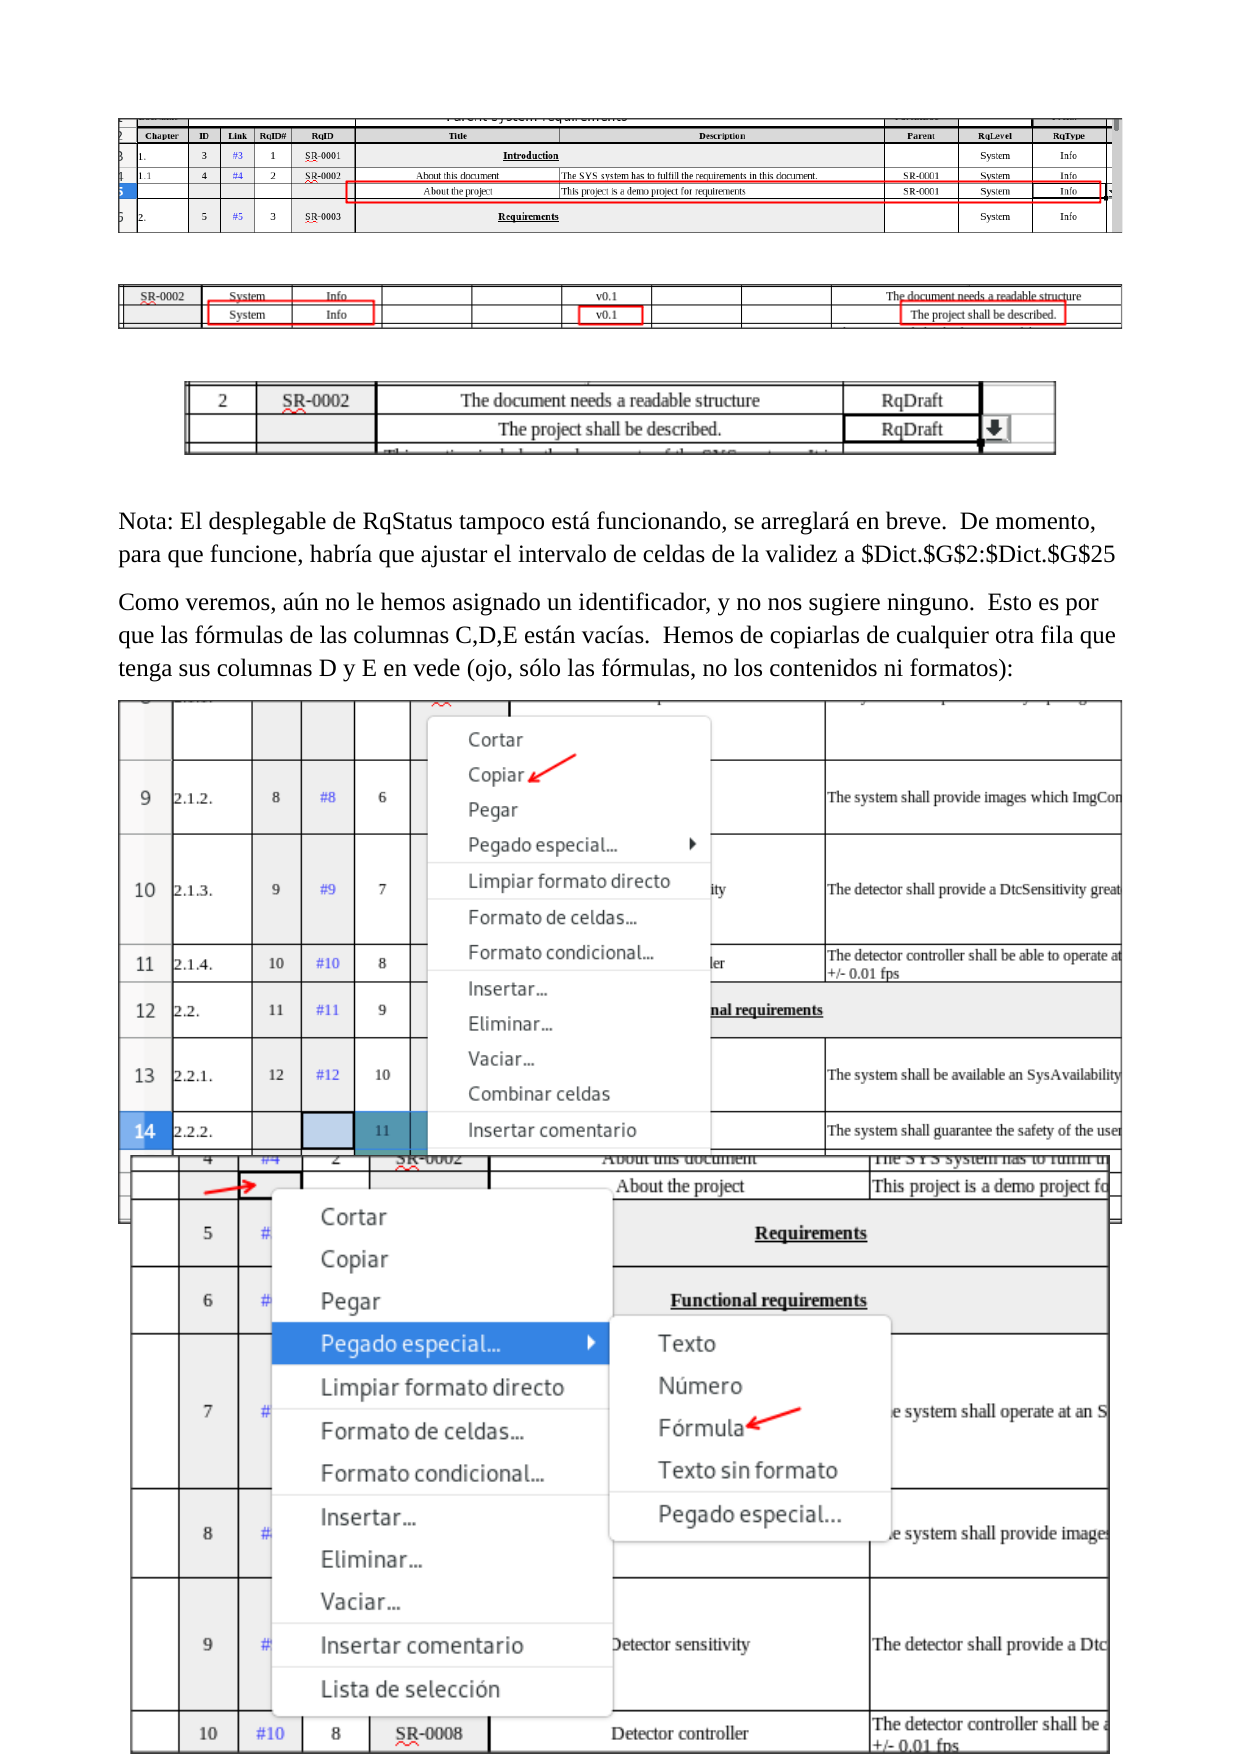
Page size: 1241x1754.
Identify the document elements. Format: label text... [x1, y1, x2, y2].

picture [118, 700, 1123, 1754]
text Como veremos, aún no le hemos asignado un identificador, y no nos sugiere ninguno. Esto es por que las fórmulas de las columnas C,D,E están vacías. Hemos de copiarlas de cualquier otra fila que tenga sus columnas D y E en vede (ojo, sólo las fórmulas, no los contenidos ni formatos): [118, 587, 1122, 682]
picture [118, 284, 1123, 329]
picture [118, 118, 1123, 233]
picture [184, 381, 1057, 455]
text Nota: El desplegable de RqStatus tampoco está funcionando, se arreglará en breve. De momento, para que funcione, habría que ajustar el intervalo de celdas de la validez a $Dict.$G$2:$Dict.$G$25 [118, 506, 1122, 568]
